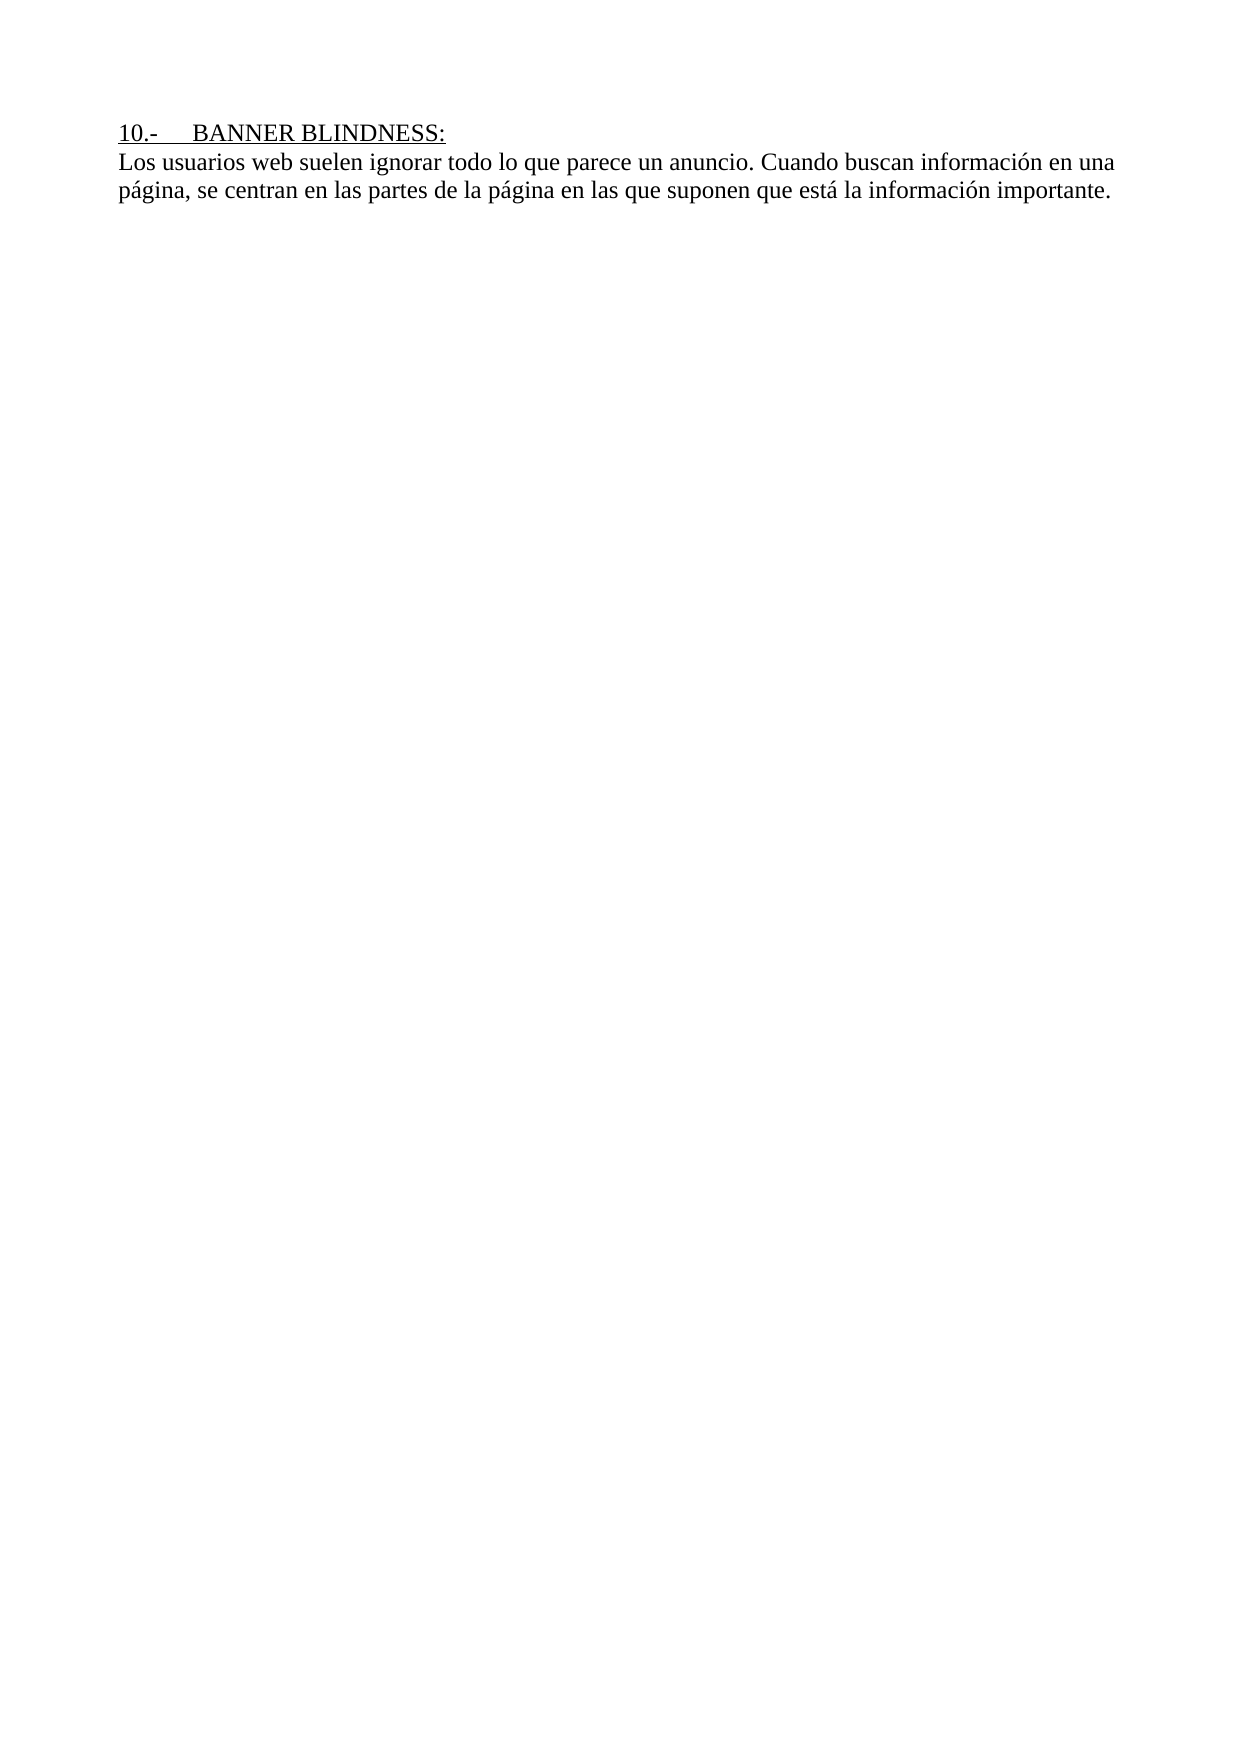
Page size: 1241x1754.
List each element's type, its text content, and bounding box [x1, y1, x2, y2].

text Los usuarios web suelen ignorar todo lo que parece un anuncio. Cuando buscan información en una página, se centran en las partes de la página en las que suponen que está la información importante. [118, 147, 1122, 204]
text 10.- BANNER BLINDNESS: [118, 118, 1122, 147]
